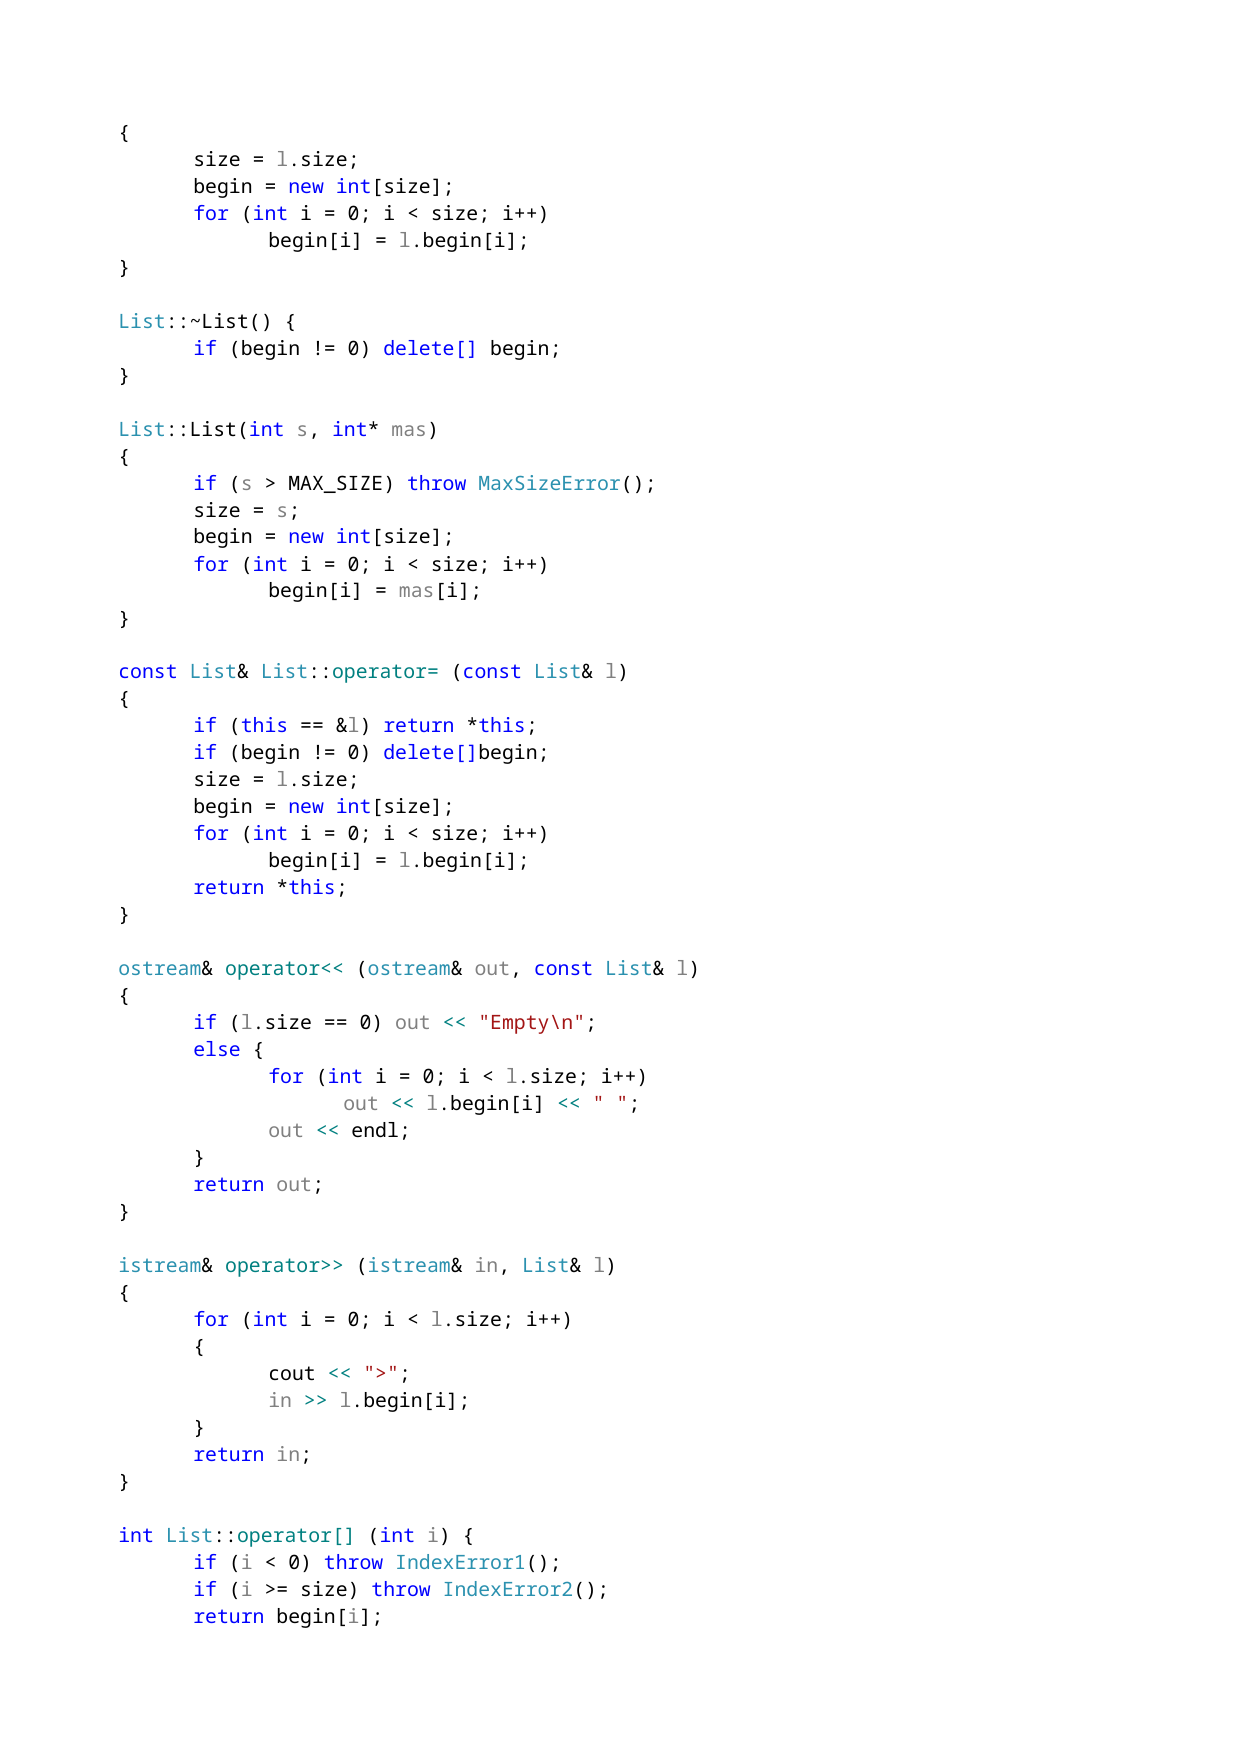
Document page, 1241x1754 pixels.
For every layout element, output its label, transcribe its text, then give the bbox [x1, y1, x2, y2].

text { [118, 442, 1122, 469]
text int List::operator[] (int i) { [118, 1521, 1122, 1548]
text out << l.begin[i] << " "; [118, 1089, 1122, 1116]
text { [118, 685, 1122, 712]
text return *this; [118, 873, 1122, 901]
text } [118, 1197, 1122, 1224]
text for (int i = 0; i < size; i++) [118, 199, 1122, 226]
text if (this == &l) return *this; [118, 712, 1122, 739]
text } [118, 1143, 1122, 1170]
text } [118, 1467, 1122, 1494]
text istream& operator>> (istream& in, List& l) [118, 1251, 1122, 1278]
text for (int i = 0; i < l.size; i++) [118, 1062, 1122, 1089]
text size = l.size; [118, 766, 1122, 793]
text List::List(int s, int* mas) [118, 415, 1122, 442]
text } [118, 901, 1122, 927]
text if (i >= size) throw IndexError2(); [118, 1575, 1122, 1602]
text if (begin != 0) delete[]begin; [118, 739, 1122, 766]
text return begin[i]; [118, 1602, 1122, 1629]
text begin[i] = l.begin[i]; [118, 847, 1122, 873]
text begin[i] = l.begin[i]; [118, 226, 1122, 253]
text begin = new int[size]; [118, 172, 1122, 199]
text { [118, 118, 1122, 145]
text } [118, 253, 1122, 280]
text in >> l.begin[i]; [118, 1386, 1122, 1413]
text cout << ">"; [118, 1359, 1122, 1386]
text { [118, 981, 1122, 1008]
text const List& List::operator= (const List& l) [118, 658, 1122, 685]
text return out; [118, 1170, 1122, 1197]
text } [118, 1413, 1122, 1440]
text ostream& operator<< (ostream& out, const List& l) [118, 954, 1122, 981]
text { [118, 1332, 1122, 1359]
text if (begin != 0) delete[] begin; [118, 334, 1122, 361]
text begin = new int[size]; [118, 523, 1122, 550]
text if (s > MAX_SIZE) throw MaxSizeError(); [118, 469, 1122, 496]
text if (i < 0) throw IndexError1(); [118, 1548, 1122, 1575]
text size = l.size; [118, 145, 1122, 172]
text } [118, 604, 1122, 631]
text else { [118, 1035, 1122, 1062]
text begin = new int[size]; [118, 793, 1122, 819]
text size = s; [118, 496, 1122, 523]
text for (int i = 0; i < size; i++) [118, 819, 1122, 847]
text if (l.size == 0) out << "Empty\n"; [118, 1008, 1122, 1035]
text List::~List() { [118, 307, 1122, 334]
text { [118, 1278, 1122, 1305]
text for (int i = 0; i < l.size; i++) [118, 1305, 1122, 1332]
text return in; [118, 1440, 1122, 1467]
text out << endl; [118, 1116, 1122, 1143]
text begin[i] = mas[i]; [118, 577, 1122, 604]
text } [118, 361, 1122, 388]
text for (int i = 0; i < size; i++) [118, 550, 1122, 577]
